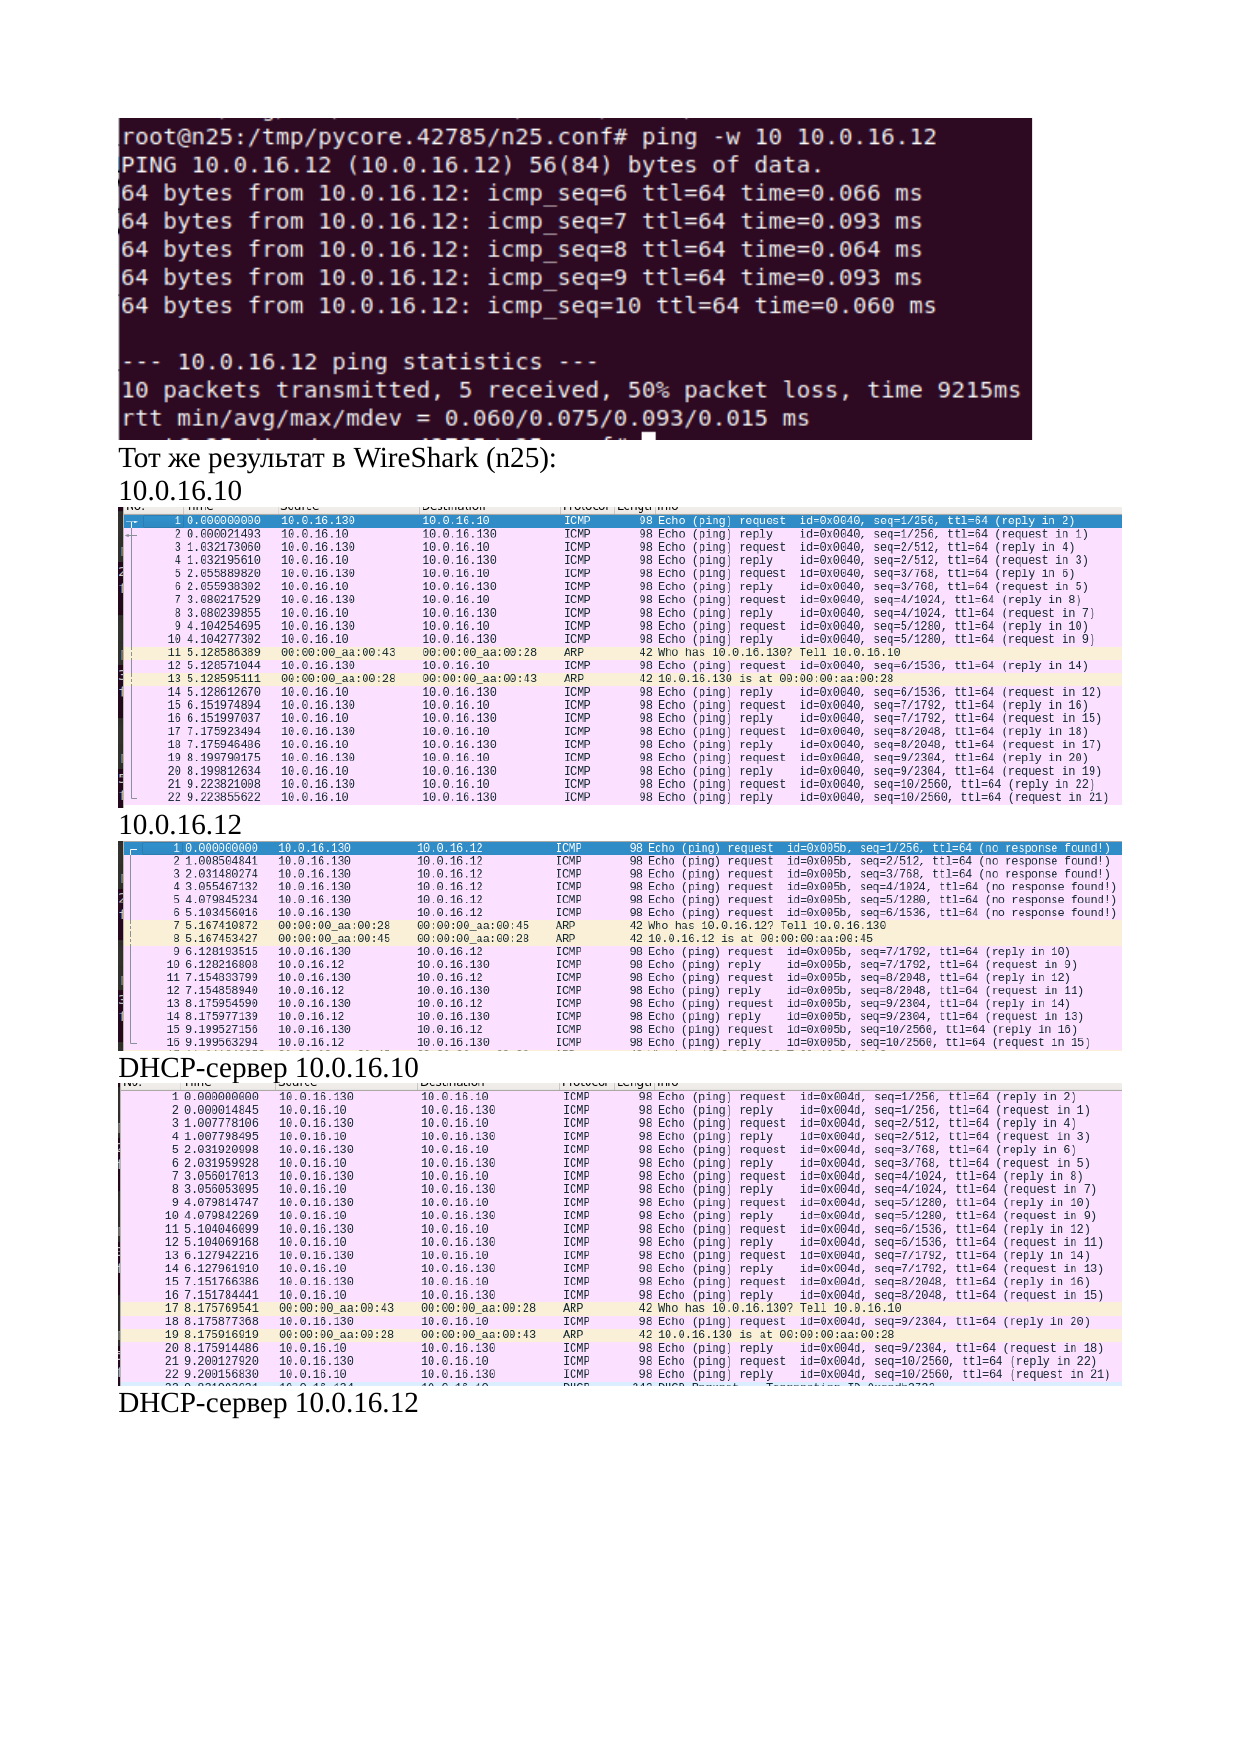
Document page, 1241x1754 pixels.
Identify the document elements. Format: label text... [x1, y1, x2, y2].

text 10.0.16.12 [118, 808, 1122, 841]
text DHCP-сервер 10.0.16.12 [118, 1386, 1122, 1419]
text Тот же результат в WireShark (n25): [118, 440, 1122, 473]
text DHCP-сервер 10.0.16.10 [118, 1051, 1122, 1083]
text 10.0.16.10 [118, 473, 1122, 507]
